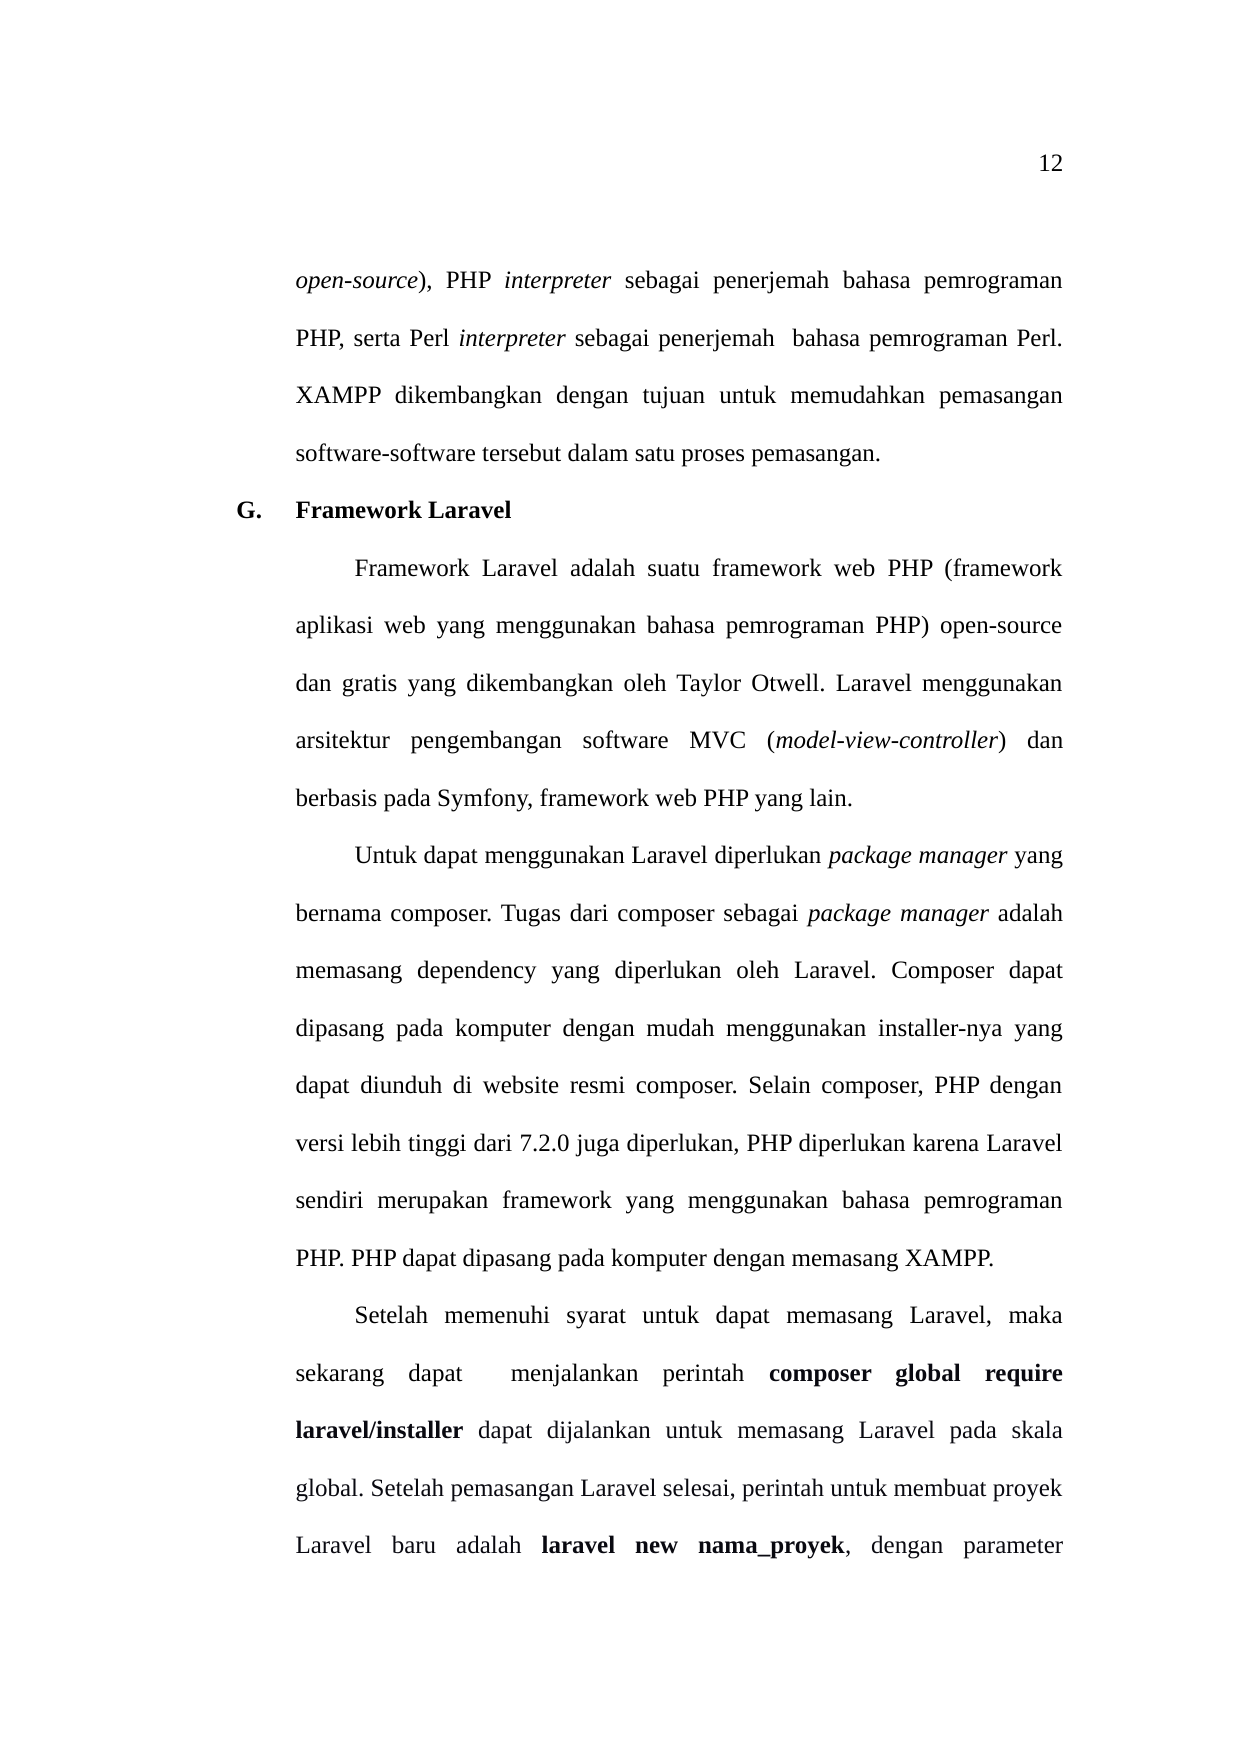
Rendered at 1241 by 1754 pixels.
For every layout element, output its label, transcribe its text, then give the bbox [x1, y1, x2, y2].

text Untuk dapat menggunakan Laravel diperlukan package manager yang bernama composer. Tugas dari composer sebagai package manager adalah memasang dependency yang diperlukan oleh Laravel. Composer dapat dipasang pada komputer dengan mudah menggunakan installer-nya yang dapat diunduh di website resmi composer. Selain composer, PHP dengan versi lebih tinggi dari 7.2.0 juga diperlukan, PHP diperlukan karena Laravel sendiri merupakan framework yang menggunakan bahasa pemrograman PHP. PHP dapat dipasang pada komputer dengan memasang XAMPP. [295, 841, 1063, 1272]
text G. Framework Laravel [236, 496, 1063, 524]
text Setelah memenuhi syarat untuk dapat memasang Laravel, maka sekarang dapat menjalankan perintah composer global require laravel/installer dapat dijalankan untuk memasang Laravel pada skala global. Setelah pemasangan Laravel selesai, perintah untuk membuat proyek Laravel baru adalah laravel new nama_proyek, dengan parameter [295, 1301, 1063, 1559]
text Framework Laravel adalah suatu framework web PHP (framework aplikasi web yang menggunakan bahasa pemrograman PHP) open-source dan gratis yang dikembangkan oleh Taylor Otwell. Laravel menggunakan arsitektur pengembangan software MVC (model-view-controller) dan berbasis pada Symfony, framework web PHP yang lain. [295, 553, 1063, 812]
text open-source), PHP interpreter sebagai penerjemah bahasa pemrograman PHP, serta Perl interpreter sebagai penerjemah bahasa pemrograman Perl. XAMPP dikembangkan dengan tujuan untuk memudahkan pemasangan software-software tersebut dalam satu proses pemasangan. [295, 266, 1063, 467]
